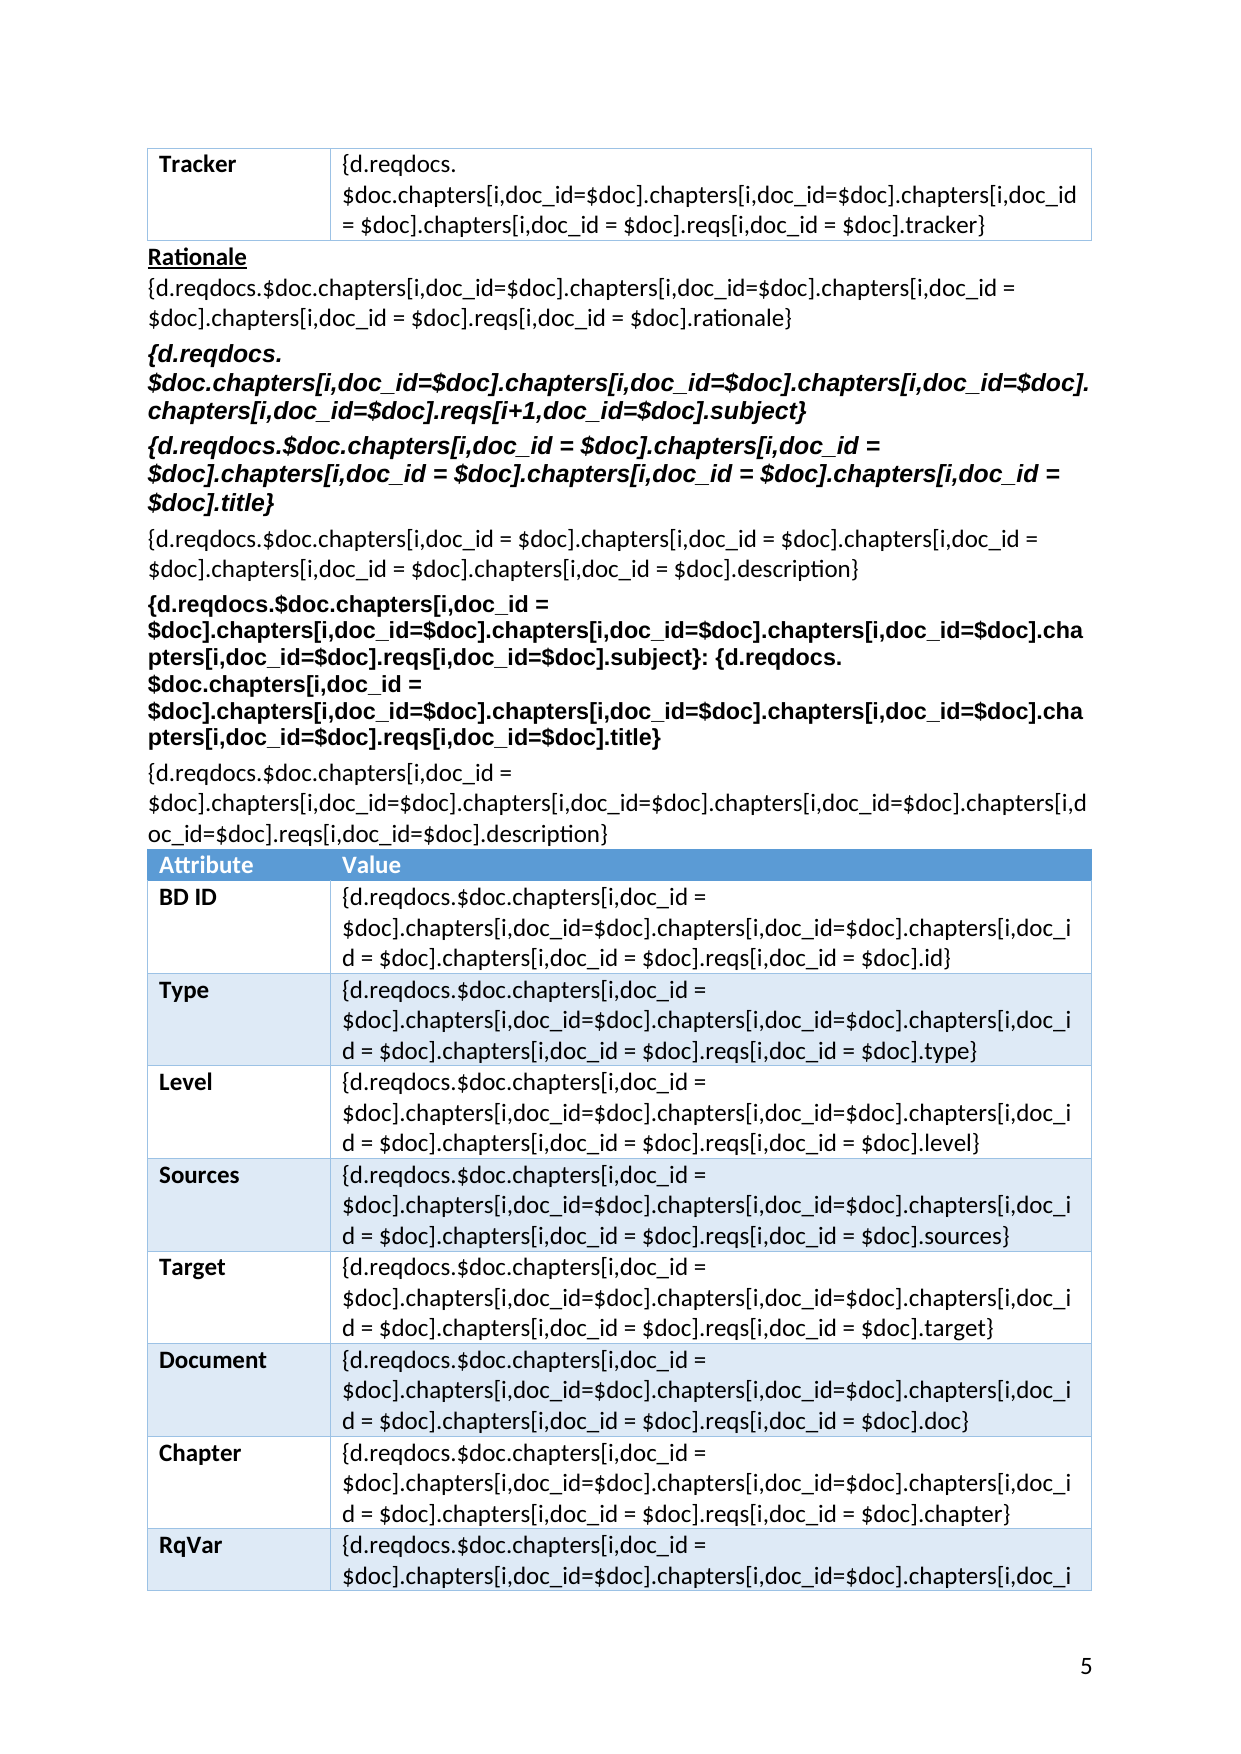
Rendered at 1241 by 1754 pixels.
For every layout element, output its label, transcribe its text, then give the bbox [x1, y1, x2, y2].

table_header Value [331, 850, 1091, 880]
table_cell Document [148, 1344, 330, 1436]
table_cell Target [148, 1252, 330, 1343]
subtitle {d.reqdocs.$doc.chapters[i,doc_id = $doc].chapters[i,doc_id=$doc].chapters[i,doc_id=$doc].chapters[i,doc_id=$doc].chapters[i,doc_id=$doc].reqs[i,doc_id=$doc].subject}: {d.reqdocs.$doc.chapters[i,doc_id = $doc].chapters[i,doc_id=$doc].chapters[i,doc_id=$doc].chapters[i,doc_id=$doc].chapters[i,doc_id=$doc].reqs[i,doc_id=$doc].title} [148, 590, 1093, 751]
table_cell {d.reqdocs.$doc.chapters[i,doc_id = $doc].chapters[i,doc_id=$doc].chapters[i,doc_id=$doc].chapters[i,doc_id = $doc].chapters[i,doc_id = $doc].reqs[i,doc_id = $doc].chapter} [331, 1437, 1091, 1528]
table_cell {d.reqdocs.$doc.chapters[i,doc_id = $doc].chapters[i,doc_id=$doc].chapters[i,doc_id=$doc].chapters[i,doc_id = $doc].chapters[i,doc_id = $doc].reqs[i,doc_id = $doc].target} [331, 1252, 1091, 1343]
table_cell {d.reqdocs.$doc.chapters[i,doc_id=$doc].chapters[i,doc_id=$doc].chapters[i,doc_id = $doc].chapters[i,doc_id = $doc].reqs[i,doc_id = $doc].tracker} [331, 149, 1091, 240]
table_cell Chapter [148, 1437, 330, 1528]
table_cell {d.reqdocs.$doc.chapters[i,doc_id = $doc].chapters[i,doc_id=$doc].chapters[i,doc_id=$doc].chapters[i,doc_id = $doc].chapters[i,doc_id = $doc].reqs[i,doc_id = $doc].level} [331, 1066, 1091, 1158]
subtitle {d.reqdocs.$doc.chapters[i,doc_id = $doc].chapters[i,doc_id = $doc].chapters[i,doc_id = $doc].chapters[i,doc_id = $doc].chapters[i,doc_id = $doc].title} [148, 431, 1093, 517]
text {d.reqdocs.$doc.chapters[i,doc_id = $doc].chapters[i,doc_id = $doc].chapters[i,doc_id = $doc].chapters[i,doc_id = $doc].chapters[i,doc_id = $doc].description} [148, 523, 1093, 584]
subtitle {d.reqdocs.$doc.chapters[i,doc_id=$doc].chapters[i,doc_id=$doc].chapters[i,doc_id=$doc].chapters[i,doc_id=$doc].reqs[i+1,doc_id=$doc].subject} [148, 339, 1093, 425]
table_cell {d.reqdocs.$doc.chapters[i,doc_id = $doc].chapters[i,doc_id=$doc].chapters[i,doc_id=$doc].chapters[i,doc_id = $doc].chapters[i,doc_id = $doc].reqs[i,doc_id = $doc].doc} [331, 1344, 1091, 1436]
text {d.reqdocs.$doc.chapters[i,doc_id=$doc].chapters[i,doc_id=$doc].chapters[i,doc_id = $doc].chapters[i,doc_id = $doc].reqs[i,doc_id = $doc].rationale} [148, 272, 1093, 333]
table_cell {d.reqdocs.$doc.chapters[i,doc_id = $doc].chapters[i,doc_id=$doc].chapters[i,doc_id=$doc].chapters[i,doc_id = $doc].chapters[i,doc_id = $doc].reqs[i,doc_id = $doc].sources} [331, 1159, 1091, 1251]
table_cell Type [148, 974, 330, 1065]
text {d.reqdocs.$doc.chapters[i,doc_id = $doc].chapters[i,doc_id=$doc].chapters[i,doc_id=$doc].chapters[i,doc_id=$doc].chapters[i,doc_id=$doc].reqs[i,doc_id=$doc].description} [148, 757, 1093, 848]
table_cell {d.reqdocs.$doc.chapters[i,doc_id = $doc].chapters[i,doc_id=$doc].chapters[i,doc_id=$doc].chapters[i,doc_id = $doc].chapters[i,doc_id = $doc].reqs[i,doc_id = $doc].id} [331, 881, 1091, 973]
table_header Attribute [148, 850, 330, 880]
table_cell {d.reqdocs.$doc.chapters[i,doc_id = $doc].chapters[i,doc_id=$doc].chapters[i,doc_id=$doc].chapters[i,doc_i [331, 1529, 1091, 1590]
table_cell Level [148, 1066, 330, 1158]
table_cell BD ID [148, 881, 330, 973]
table_cell RqVar [148, 1529, 330, 1590]
table_cell Tracker [148, 149, 330, 240]
table_cell {d.reqdocs.$doc.chapters[i,doc_id = $doc].chapters[i,doc_id=$doc].chapters[i,doc_id=$doc].chapters[i,doc_id = $doc].chapters[i,doc_id = $doc].reqs[i,doc_id = $doc].type} [331, 974, 1091, 1065]
text Rationale [148, 241, 1093, 272]
table_cell Sources [148, 1159, 330, 1251]
